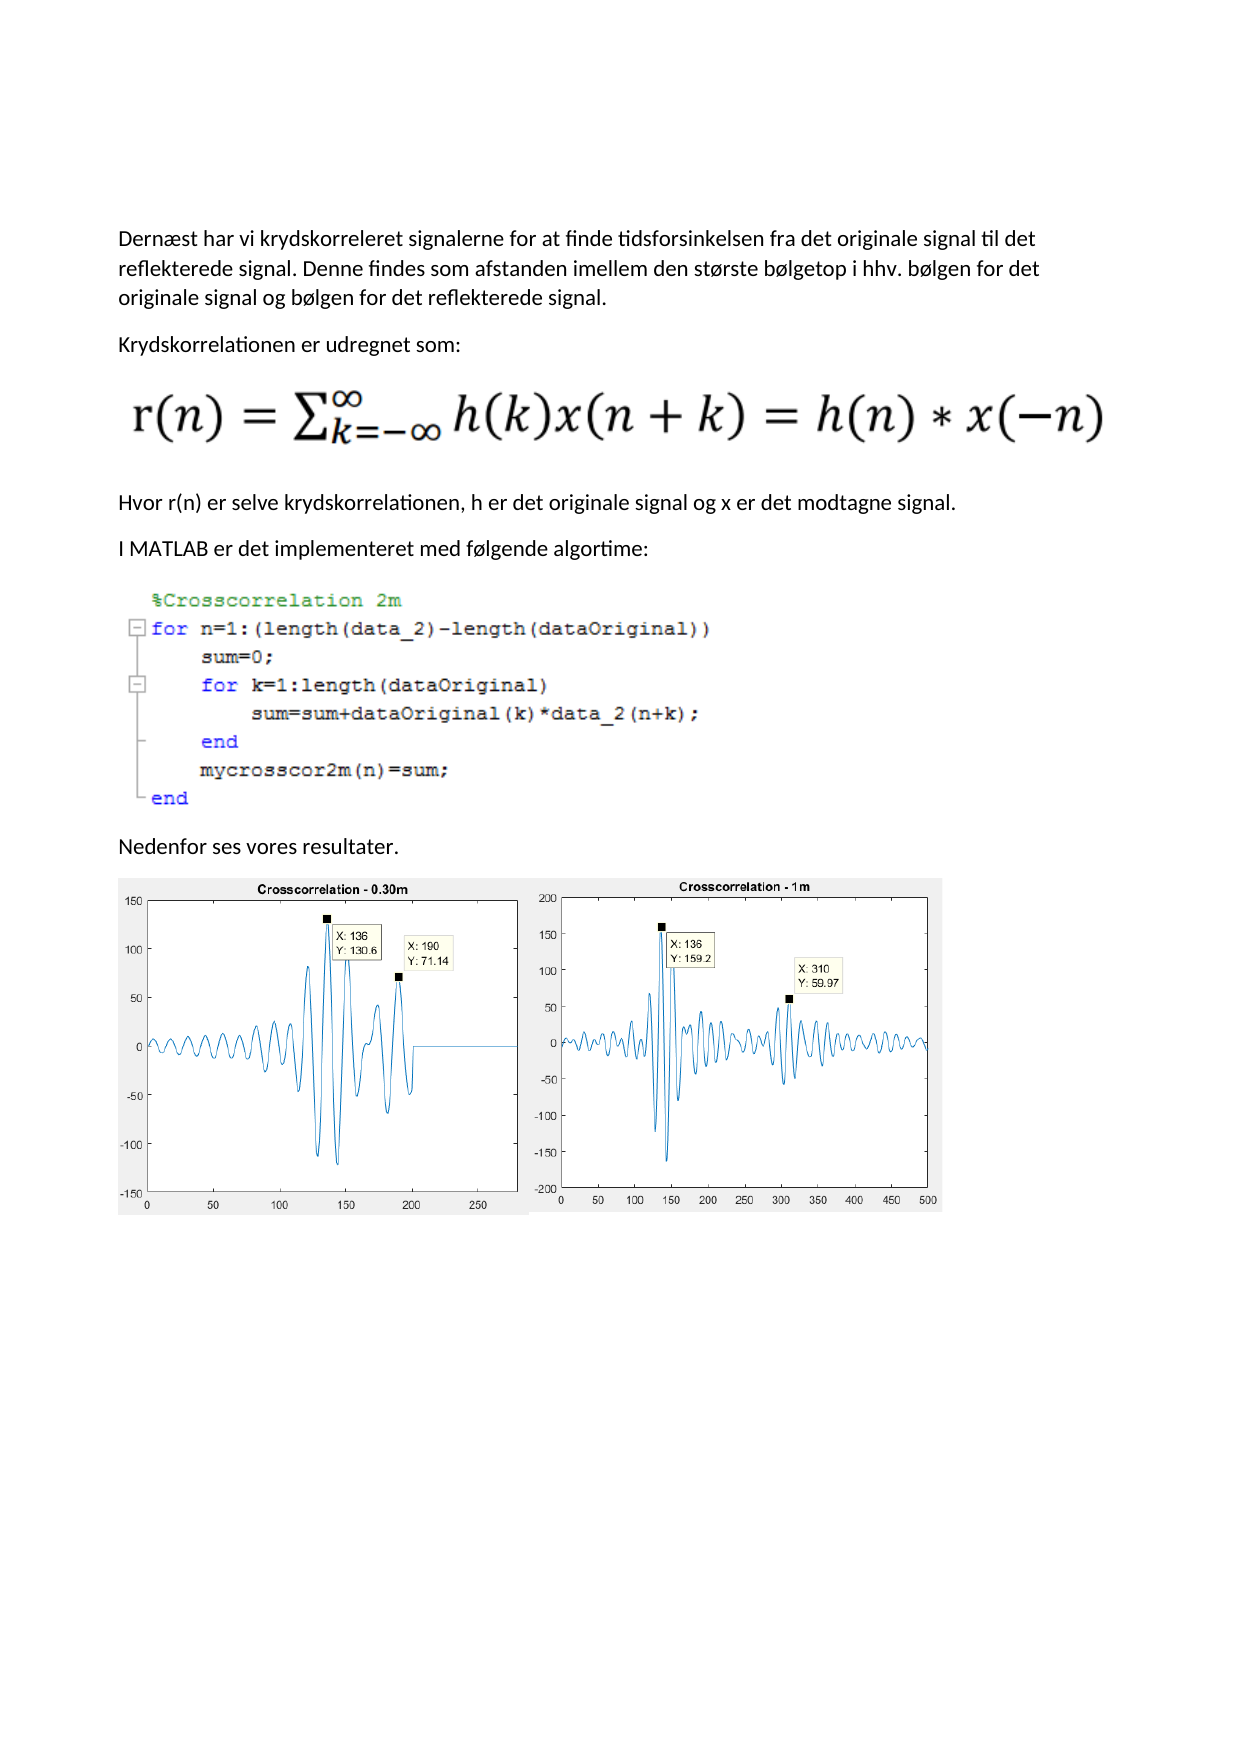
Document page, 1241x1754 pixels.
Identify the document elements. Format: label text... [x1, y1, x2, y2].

text I MATLAB er det implementeret med følgende algortime: [118, 534, 1122, 562]
text Krydskorrelationen er udregnet som: [118, 330, 1122, 358]
text Hvor r(n) er selve krydskorrelationen, h er det originale signal og x er det modtagne signal. [118, 488, 1122, 516]
text Nedenfor ses vores resultater. [118, 832, 1122, 860]
text Dernæst har vi krydskorreleret signalerne for at finde tidsforsinkelsen fra det originale signal til det reflekterede signal. Denne findes som afstanden imellem den største bølgetop i hhv. bølgen for det originale signal og bølgen for det reflekterede signal. [118, 224, 1122, 312]
